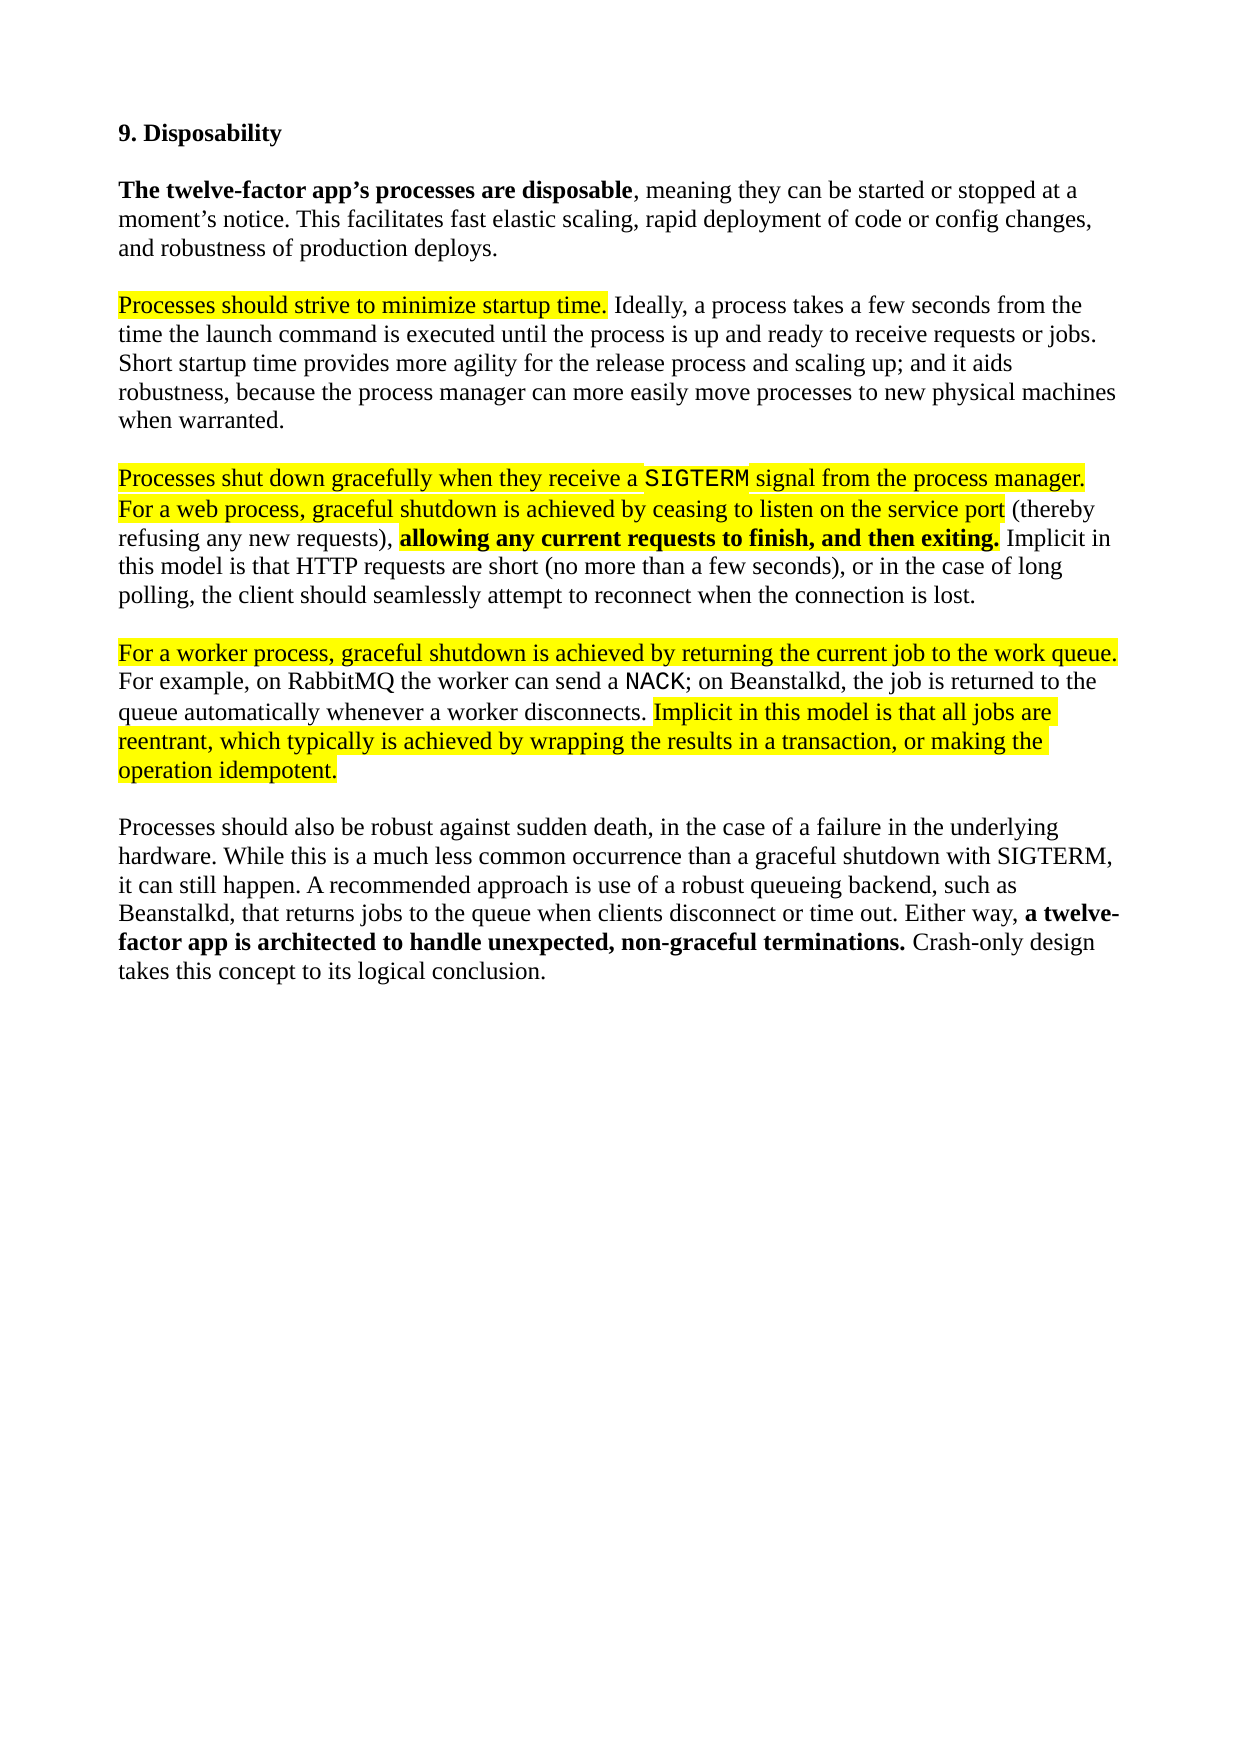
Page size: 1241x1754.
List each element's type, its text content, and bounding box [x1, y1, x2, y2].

text Processes shut down gracefully when they receive a SIGTERM signal from the process manager. For a web process, graceful shutdown is achieved by ceasing to listen on the service port (thereby refusing any new requests), allowing any current requests to finish, and then exiting. Implicit in this model is that HTTP requests are short (no more than a few seconds), or in the case of long polling, the client should seamlessly attempt to reconnect when the connection is lost. [118, 463, 1122, 609]
text 9. Disposability [118, 118, 1122, 147]
text The twelve-factor app’s processes are disposable, meaning they can be started or stopped at a moment’s notice. This facilitates fast elastic scaling, rapid deployment of code or config changes, and robustness of production deploys. [118, 176, 1122, 262]
text Processes should strive to minimize startup time. Ideally, a process takes a few seconds from the time the launch command is executed until the process is up and ready to receive requests or jobs. Short startup time provides more agility for the release process and scaling up; and it aids robustness, because the process manager can more easily move processes to new physical machines when warranted. [118, 291, 1122, 434]
text For a worker process, graceful shutdown is achieved by returning the current job to the work queue. For example, on RabbitMQ the worker can send a NACK; on Beanstalkd, the job is returned to the queue automatically whenever a worker disconnects. Implicit in this model is that all jobs are reentrant, which typically is achieved by wrapping the results in a transaction, or making the operation idempotent. [118, 638, 1122, 783]
text Processes should also be robust against sudden death, in the case of a failure in the underlying hardware. While this is a much less common occurrence than a graceful shutdown with SIGTERM, it can still happen. A recommended approach is use of a robust queueing backend, such as Beanstalkd, that returns jobs to the queue when clients disconnect or time out. Either way, a twelve-factor app is architected to handle unexpected, non-graceful terminations. Crash-only design takes this concept to its logical conclusion. [118, 812, 1122, 985]
